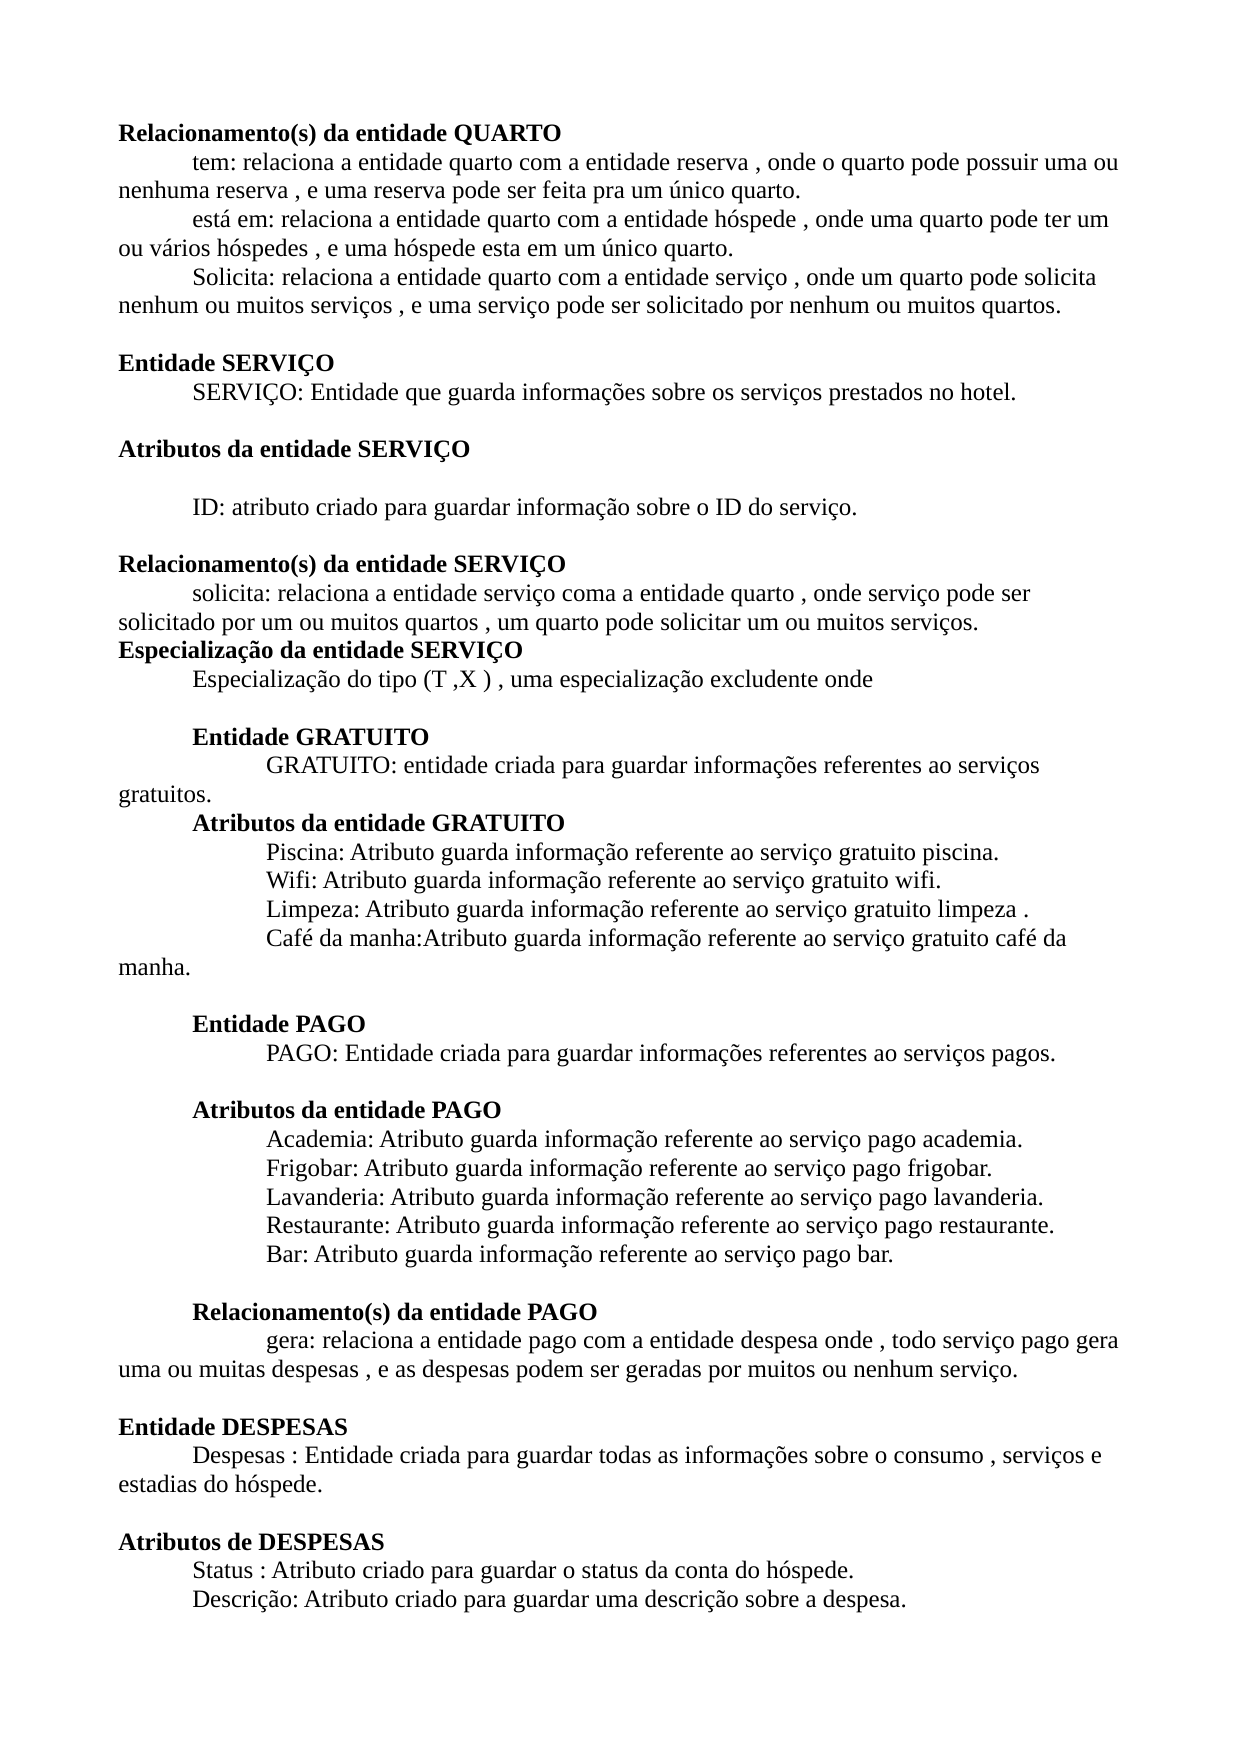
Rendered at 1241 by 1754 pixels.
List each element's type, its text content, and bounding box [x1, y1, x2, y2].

text Wifi: Atributo guarda informação referente ao serviço gratuito wifi. [118, 866, 1122, 894]
text Relacionamento(s) da entidade QUARTO [118, 118, 1122, 147]
text Especialização da entidade SERVIÇO [118, 636, 1122, 664]
text Relacionamento(s) da entidade PAGO [118, 1297, 1122, 1326]
text GRATUITO: entidade criada para guardar informações referentes ao serviços gratuitos. [118, 751, 1122, 808]
text Status : Atributo criado para guardar o status da conta do hóspede. [118, 1556, 1122, 1584]
text solicita: relaciona a entidade serviço coma a entidade quarto , onde serviço pode ser solicitado por um ou muitos quartos , um quarto pode solicitar um ou muitos serviços. [118, 578, 1122, 636]
text ID: atributo criado para guardar informação sobre o ID do serviço. [118, 492, 1122, 521]
text Relacionamento(s) da entidade SERVIÇO [118, 549, 1122, 578]
text Atributos da entidade GRATUITO [118, 808, 1122, 837]
text Limpeza: Atributo guarda informação referente ao serviço gratuito limpeza . [118, 894, 1122, 923]
text tem: relaciona a entidade quarto com a entidade reserva , onde o quarto pode possuir uma ou nenhuma reserva , e uma reserva pode ser feita pra um único quarto. [118, 147, 1122, 204]
text Restaurante: Atributo guarda informação referente ao serviço pago restaurante. [118, 1211, 1122, 1239]
text Atributos de DESPESAS [118, 1527, 1122, 1556]
text Academia: Atributo guarda informação referente ao serviço pago academia. [118, 1124, 1122, 1153]
text está em: relaciona a entidade quarto com a entidade hóspede , onde uma quarto pode ter um ou vários hóspedes , e uma hóspede esta em um único quarto. [118, 204, 1122, 262]
text gera: relaciona a entidade pago com a entidade despesa onde , todo serviço pago gera uma ou muitas despesas , e as despesas podem ser geradas por muitos ou nenhum serviço. [118, 1326, 1122, 1383]
text Piscina: Atributo guarda informação referente ao serviço gratuito piscina. [118, 837, 1122, 866]
text Bar: Atributo guarda informação referente ao serviço pago bar. [118, 1239, 1122, 1268]
text Entidade GRATUITO [118, 722, 1122, 751]
text Solicita: relaciona a entidade quarto com a entidade serviço , onde um quarto pode solicita nenhum ou muitos serviços , e uma serviço pode ser solicitado por nenhum ou muitos quartos. [118, 262, 1122, 319]
text SERVIÇO: Entidade que guarda informações sobre os serviços prestados no hotel. [118, 377, 1122, 406]
text Entidade DESPESAS [118, 1412, 1122, 1441]
text Especialização do tipo (T ,X ) , uma especialização excludente onde [118, 664, 1122, 693]
text Lavanderia: Atributo guarda informação referente ao serviço pago lavanderia. [118, 1182, 1122, 1211]
text Atributos da entidade SERVIÇO [118, 434, 1122, 463]
text PAGO: Entidade criada para guardar informações referentes ao serviços pagos. [118, 1038, 1122, 1067]
text Entidade PAGO [118, 1009, 1122, 1038]
text Frigobar: Atributo guarda informação referente ao serviço pago frigobar. [118, 1153, 1122, 1182]
text Entidade SERVIÇO [118, 348, 1122, 377]
text Despesas : Entidade criada para guardar todas as informações sobre o consumo , serviços e estadias do hóspede. [118, 1441, 1122, 1498]
text Descrição: Atributo criado para guardar uma descrição sobre a despesa. [118, 1584, 1122, 1613]
text Atributos da entidade PAGO [118, 1096, 1122, 1124]
text Café da manha:Atributo guarda informação referente ao serviço gratuito café da manha. [118, 923, 1122, 981]
